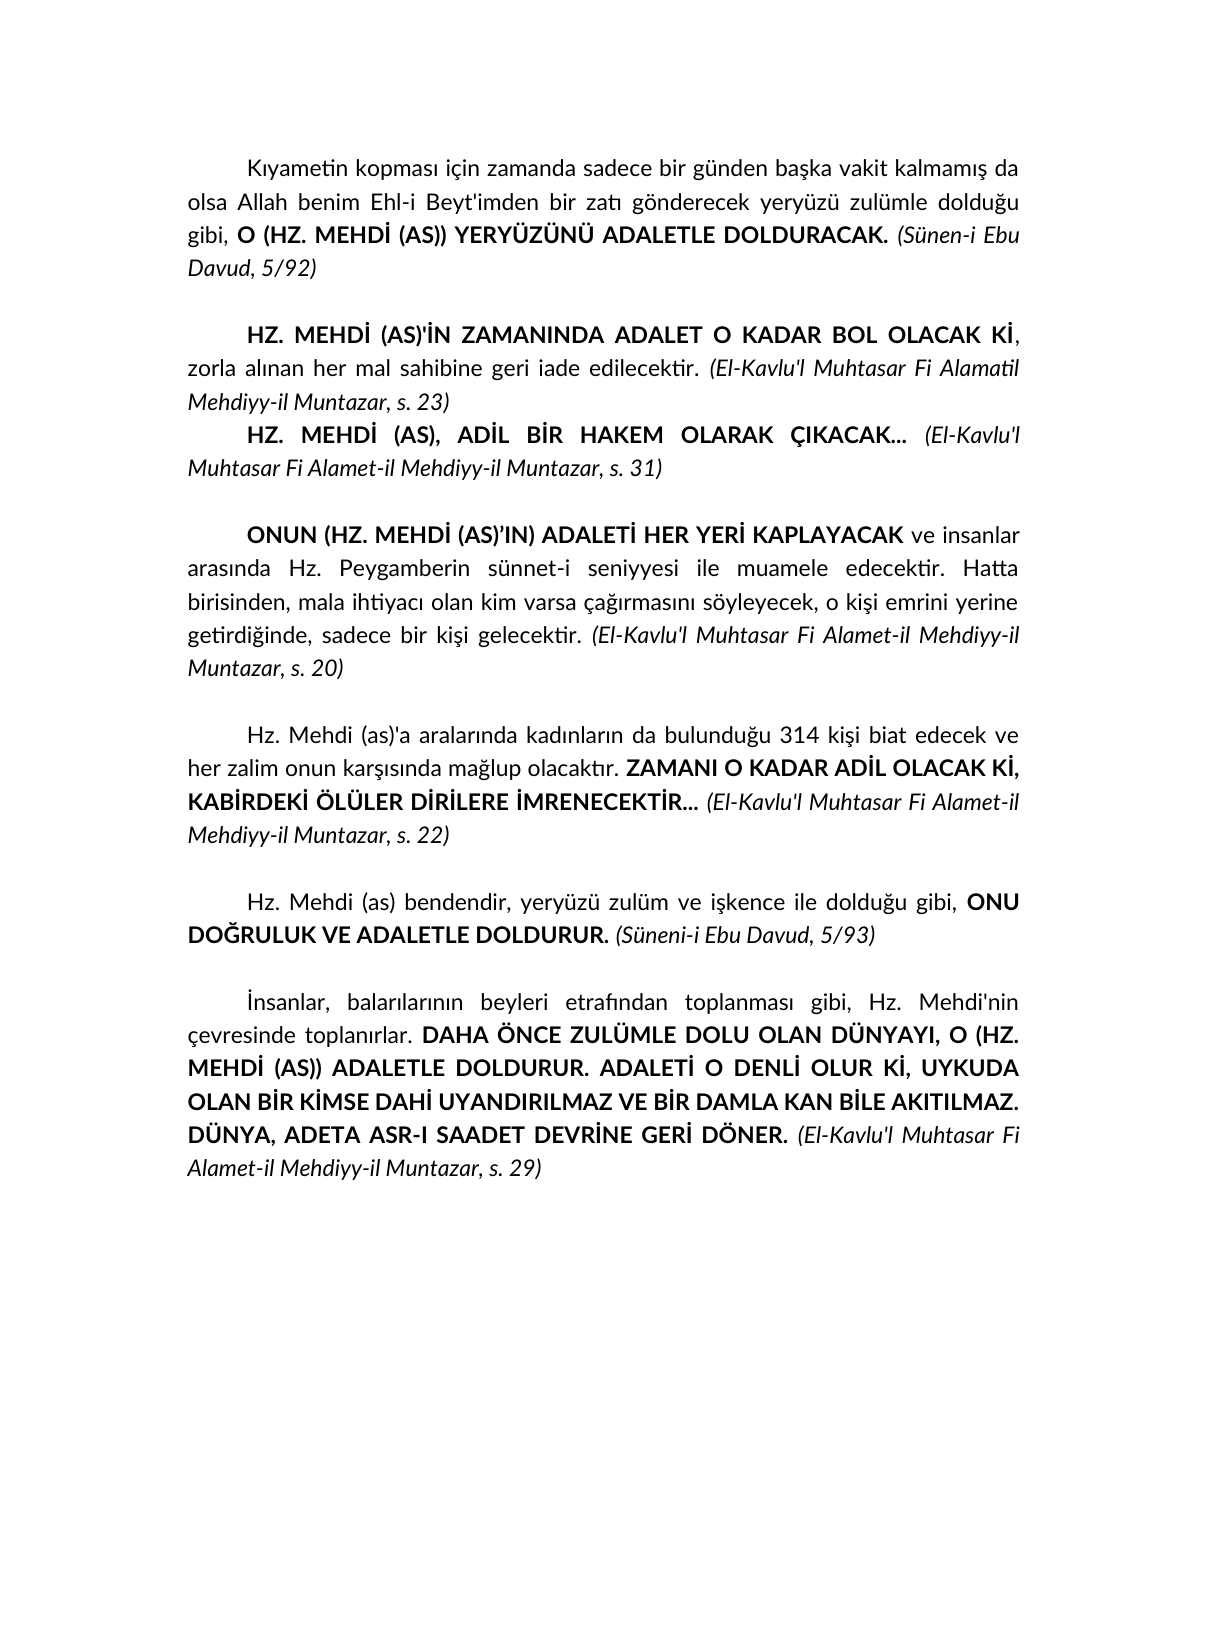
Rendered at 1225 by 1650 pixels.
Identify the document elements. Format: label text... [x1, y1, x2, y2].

text İnsanlar, balarılarının beyleri etrafından toplanması gibi, Hz. Mehdi'nin çevresinde toplanırlar. DAHA ÖNCE ZULÜMLE DOLU OLAN DÜNYAYI, O (HZ. MEHDİ (AS)) ADALETLE DOLDURUR. ADALETİ O DENLİ OLUR Kİ, UYKUDA OLAN BİR KİMSE DAHİ UYANDIRILMAZ VE BİR DAMLA KAN BİLE AKITILMAZ. DÜNYA, ADETA ASR-I SAADET DEVRİNE GERİ DÖNER. (El-Kavlu'l Muhtasar Fi Alamet-il Mehdiyy-il Muntazar, s. 29) [187, 983, 1020, 1183]
text HZ. MEHDİ (AS)'İN ZAMANINDA ADALET O KADAR BOL OLACAK Kİ, zorla alınan her mal sahibine geri iade edilecektir. (El-Kavlu'l Muhtasar Fi Alamatil Mehdiyy-il Muntazar, s. 23) [187, 317, 1020, 417]
text Kıyametin kopması için zamanda sadece bir günden başka vakit kalmamış da olsa Allah benim Ehl-i Beyt'imden bir zatı gönderecek yeryüzü zulümle dolduğu gibi, O (HZ. MEHDİ (AS)) YERYÜZÜNÜ ADALETLE DOLDURACAK. (Sünen-i Ebu Davud, 5/92) [187, 150, 1020, 283]
text HZ. MEHDİ (AS), ADİL BİR HAKEM OLARAK ÇIKACAK... (El-Kavlu'l Muhtasar Fi Alamet-il Mehdiyy-il Muntazar, s. 31) [187, 417, 1020, 483]
text ONUN (HZ. MEHDİ (AS)’IN) ADALETİ HER YERİ KAPLAYACAK ve insanlar arasında Hz. Peygamberin sünnet-i seniyyesi ile muamele edecektir. Hatta birisinden, mala ihtiyacı olan kim varsa çağırmasını söyleyecek, o kişi emrini yerine getirdiğinde, sadece bir kişi gelecektir. (El-Kavlu'l Muhtasar Fi Alamet-il Mehdiyy-il Muntazar, s. 20) [187, 517, 1020, 683]
text Hz. Mehdi (as)'a aralarında kadınların da bulunduğu 314 kişi biat edecek ve her zalim onun karşısında mağlup olacaktır. ZAMANI O KADAR ADİL OLACAK Kİ, KABİRDEKİ ÖLÜLER DİRİLERE İMRENECEKTİR... (El-Kavlu'l Muhtasar Fi Alamet-il Mehdiyy-il Muntazar, s. 22) [187, 717, 1020, 850]
text Hz. Mehdi (as) bendendir, yeryüzü zulüm ve işkence ile dolduğu gibi, ONU DOĞRULUK VE ADALETLE DOLDURUR. (Süneni-i Ebu Davud, 5/93) [187, 883, 1020, 950]
